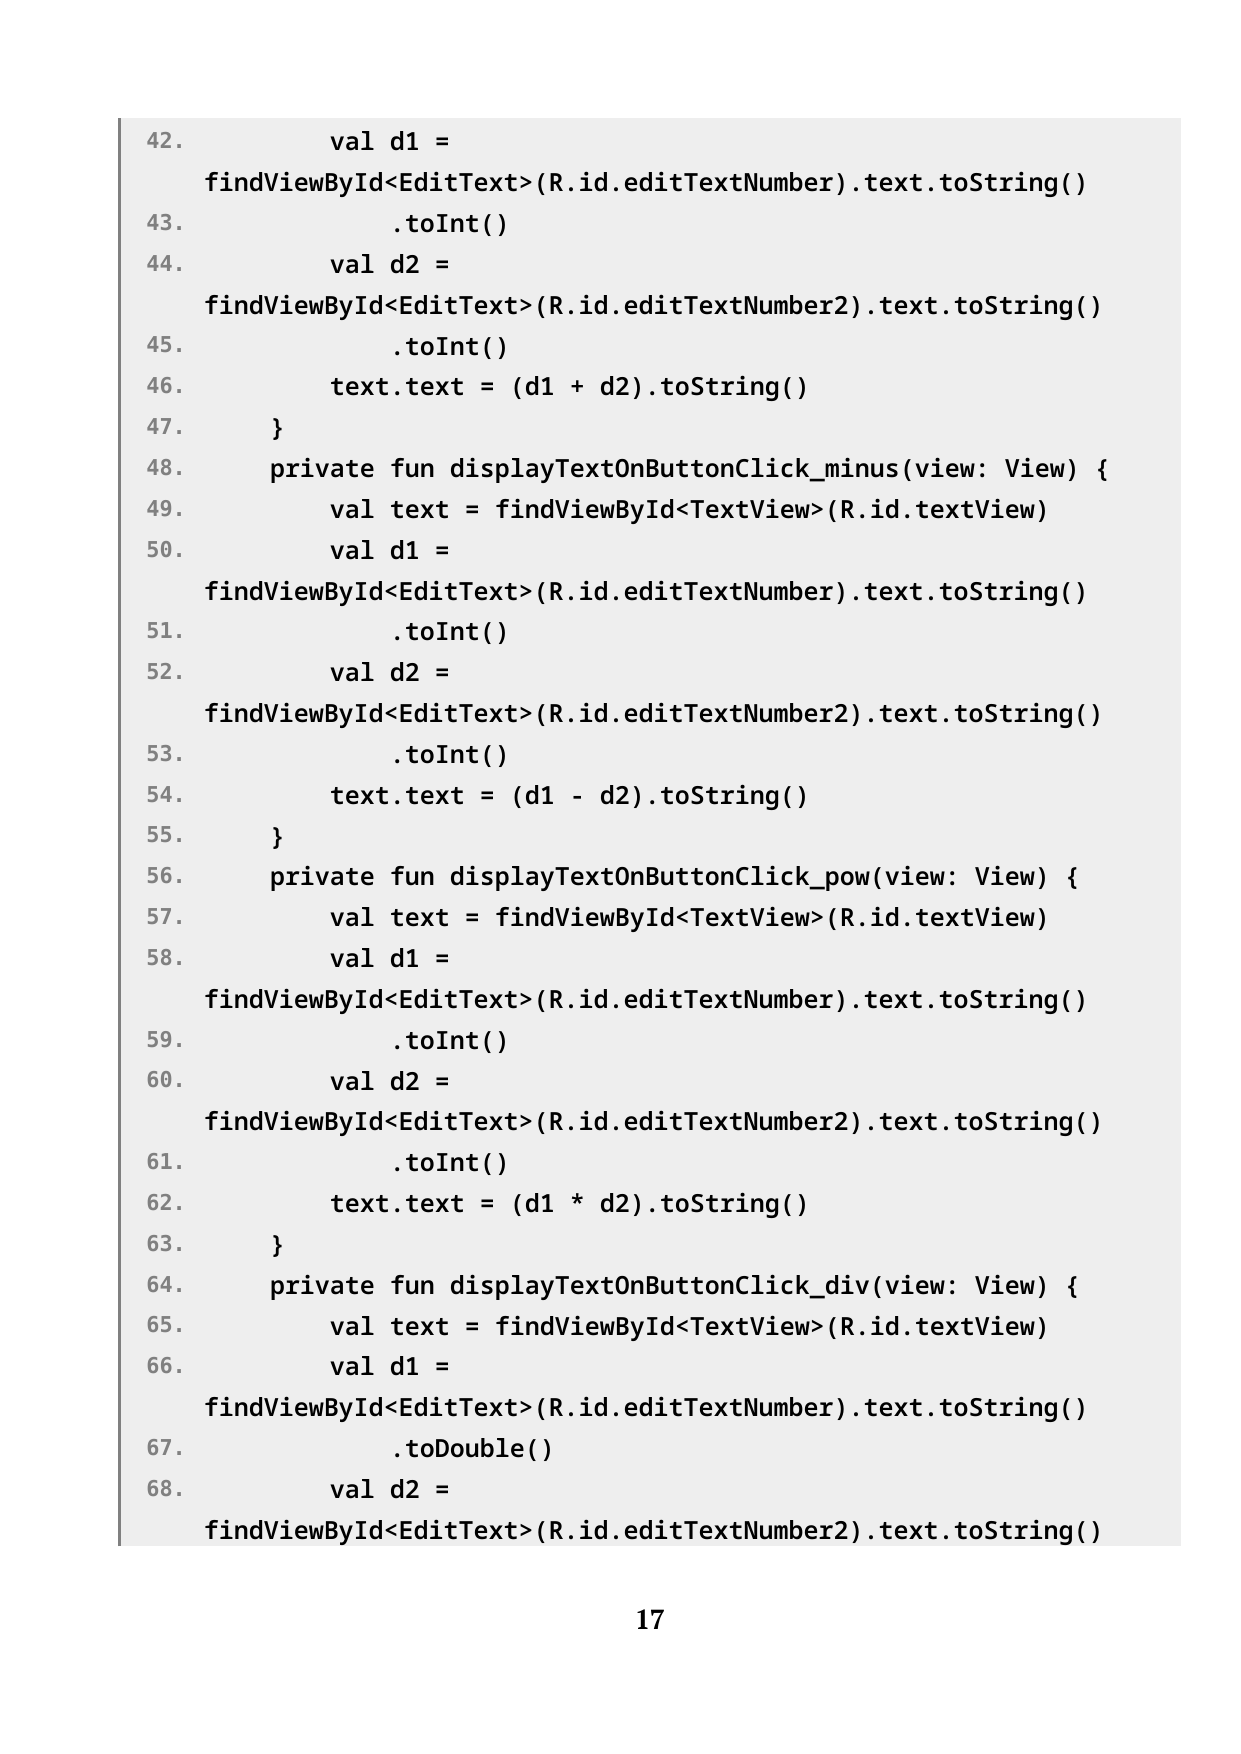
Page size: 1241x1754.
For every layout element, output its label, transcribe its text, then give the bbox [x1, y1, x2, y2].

list text.text = (d1 + d2).toString() [121, 363, 1181, 403]
list } [121, 1221, 1181, 1261]
list val d2 = findViewById<EditText>(R.id.editTextNumber2).text.toString() [121, 241, 1181, 321]
list val text = findViewById<TextView>(R.id.textView) [121, 1302, 1181, 1342]
list val text = findViewById<TextView>(R.id.textView) [121, 486, 1181, 526]
list private fun displayTextOnButtonClick_minus(view: View) { [121, 445, 1181, 485]
list val d2 = findViewById<EditText>(R.id.editTextNumber2).text.toString() [121, 649, 1181, 730]
list .toDouble() [121, 1425, 1181, 1465]
list private fun displayTextOnButtonClick_div(view: View) { [121, 1261, 1181, 1301]
list } [121, 812, 1181, 852]
list .toInt() [121, 608, 1181, 648]
list .toInt() [121, 731, 1181, 771]
list } [121, 404, 1181, 444]
list .toInt() [121, 1139, 1181, 1179]
list private fun displayTextOnButtonClick_pow(view: View) { [121, 853, 1181, 893]
list text.text = (d1 - d2).toString() [121, 771, 1181, 811]
list val d1 = findViewById<EditText>(R.id.editTextNumber).text.toString() [121, 1343, 1181, 1424]
list .toInt() [121, 1016, 1181, 1056]
list .toInt() [121, 322, 1181, 362]
list val d1 = findViewById<EditText>(R.id.editTextNumber).text.toString() [121, 526, 1181, 607]
list val d2 = findViewById<EditText>(R.id.editTextNumber2).text.toString() [121, 1466, 1181, 1546]
list val text = findViewById<TextView>(R.id.textView) [121, 894, 1181, 934]
list .toInt() [121, 200, 1181, 240]
list val d1 = findViewById<EditText>(R.id.editTextNumber).text.toString() [121, 935, 1181, 1016]
list val d1 = findViewById<EditText>(R.id.editTextNumber).text.toString() [121, 118, 1181, 199]
list text.text = (d1 * d2).toString() [121, 1180, 1181, 1220]
list val d2 = findViewById<EditText>(R.id.editTextNumber2).text.toString() [121, 1057, 1181, 1138]
